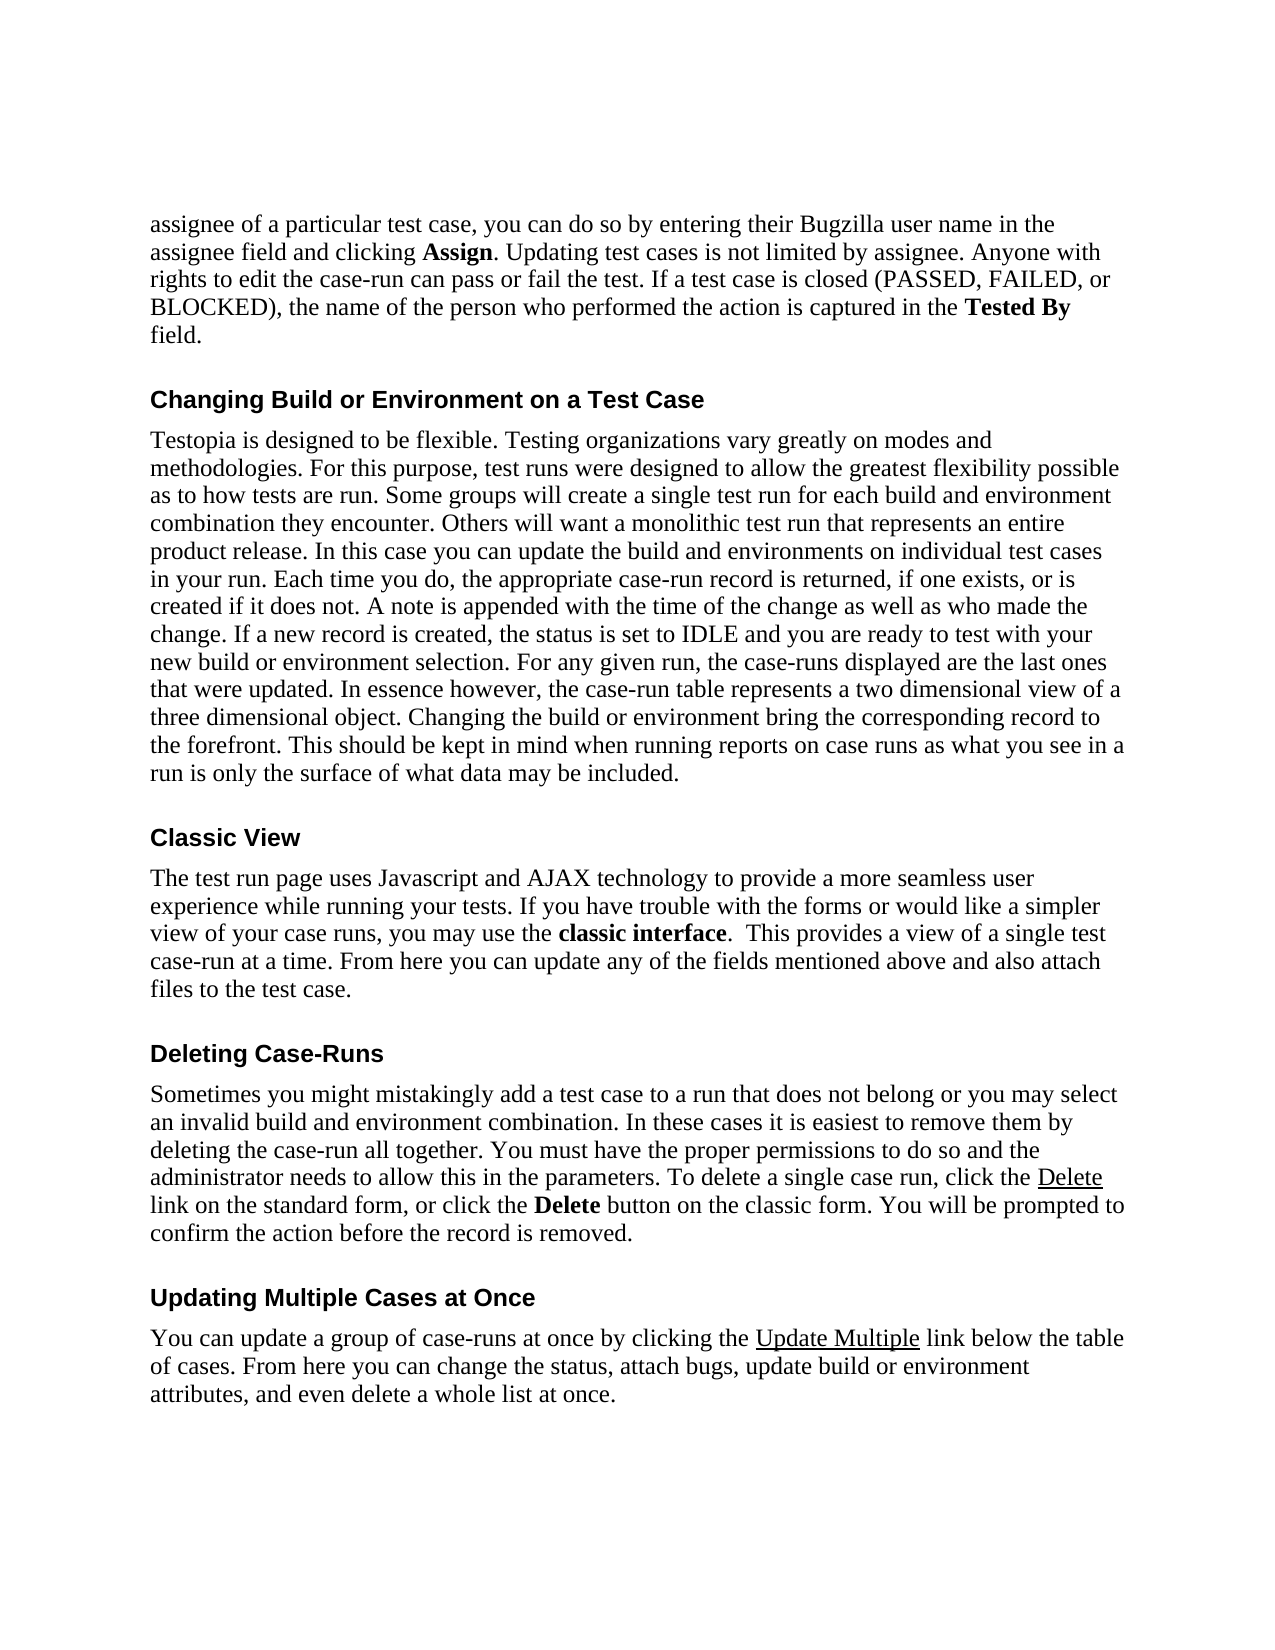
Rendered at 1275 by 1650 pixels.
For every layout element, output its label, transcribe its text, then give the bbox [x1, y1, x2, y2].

text Sometimes you might mistakingly add a test case to a run that does not belong or you may select an invalid build and environment combination. In these cases it is easiest to remove them by deleting the case-run all together. You must have the proper permissions to do so and the administrator needs to allow this in the parameters. To delete a single case run, click the Delete link on the standard form, or click the Delete button on the classic form. You will be prompted to confirm the action before the record is removed. [150, 1080, 1125, 1247]
text Testopia is designed to be flexible. Testing organizations vary greatly on modes and methodologies. For this purpose, test runs were designed to allow the greatest flexibility possible as to how tests are run. Some groups will create a single test run for each build and environment combination they encounter. Others will want a monolithic test run that represents an entire product release. In this case you can update the build and environments on individual test cases in your run. Each time you do, the appropriate case-run record is returned, if one exists, or is created if it does not. A note is appended with the time of the change as well as who made the change. If a new record is created, the status is set to IDLE and you are ready to test with your new build or environment selection. For any given run, the case-runs displayed are the last ones that were updated. In essence however, the case-run table represents a two dimensional view of a three dimensional object. Changing the build or environment bring the corresponding record to the forefront. This should be kept in mind when running reports on case runs as what you see in a run is only the surface of what data may be included. [150, 426, 1125, 786]
subtitle Updating Multiple Cases at Once [150, 1284, 1125, 1312]
text The test run page uses Javascript and AJAX technology to provide a more seamless user experience while running your tests. If you have trouble with the forms or would like a simpler view of your case runs, you may use the classic interface. This provides a view of a single test case-run at a time. From here you can update any of the fields mentioned above and also attach files to the test case. [150, 864, 1125, 1003]
subtitle Changing Build or Environment on a Test Case [150, 386, 1125, 414]
subtitle Classic View [150, 824, 1125, 852]
text You can update a group of case-runs at once by clicking the Update Multiple link below the table of cases. From here you can change the status, attach bugs, update build or environment attributes, and even delete a whole list at once. [150, 1324, 1125, 1407]
subtitle Deleting Case-Runs [150, 1040, 1125, 1068]
text assignee of a particular test case, you can do so by entering their Bugzilla user name in the assignee field and clicking Assign. Updating test cases is not limited by assignee. Anyone with rights to edit the case-run can pass or fail the test. If a test case is closed (PASSED, FAILED, or BLOCKED), the name of the person who performed the action is captured in the Tested By field. [150, 210, 1125, 348]
